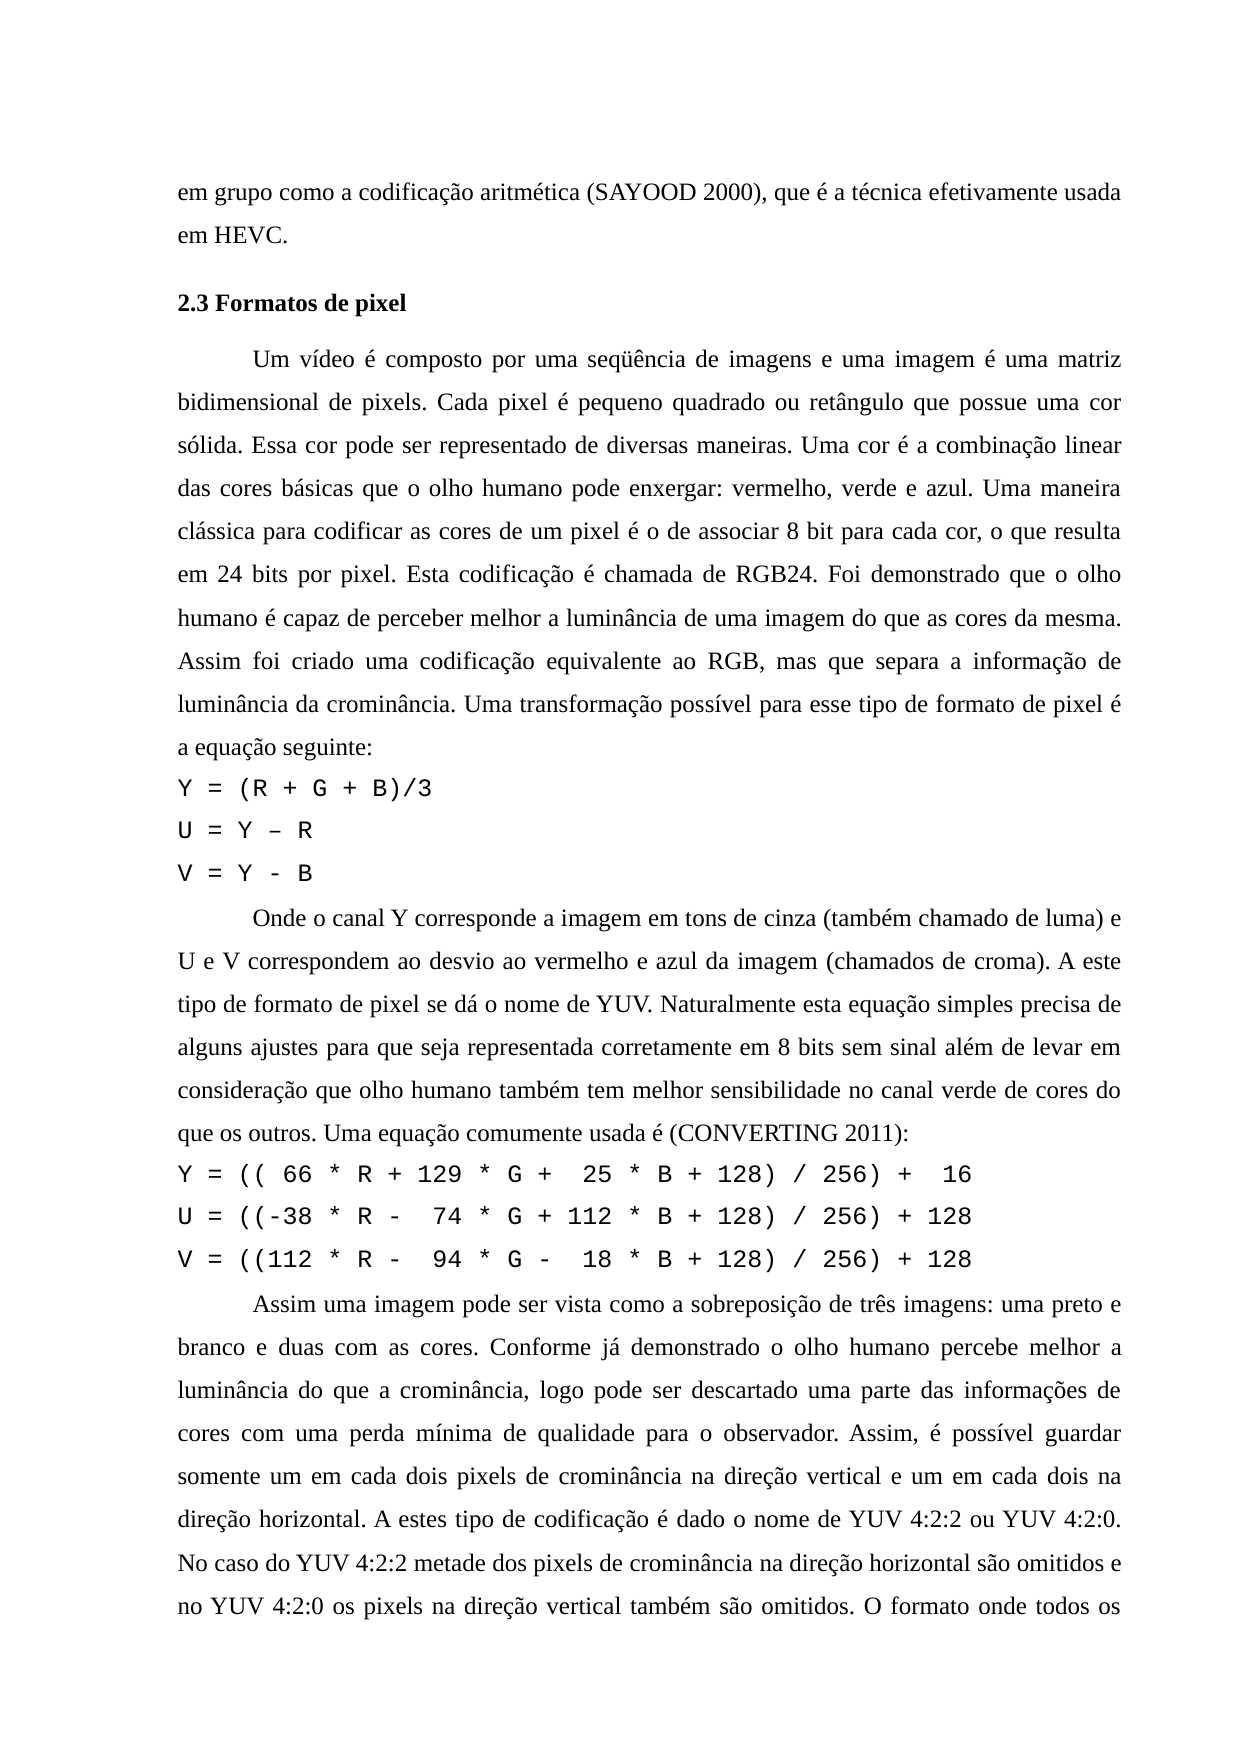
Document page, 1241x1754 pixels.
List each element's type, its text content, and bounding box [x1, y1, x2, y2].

text Assim uma imagem pode ser vista como a sobreposição de três imagens: uma preto e branco e duas com as cores. Conforme já demonstrado o olho humano percebe melhor a luminância do que a crominância, logo pode ser descartado uma parte das informações de cores com uma perda mínima de qualidade para o observador. Assim, é possível guardar somente um em cada dois pixels de crominância na direção vertical e um em cada dois na direção horizontal. A estes tipo de codificação é dado o nome de YUV 4:2:2 ou YUV 4:2:0. No caso do YUV 4:2:2 metade dos pixels de crominância na direção horizontal são omitidos e no YUV 4:2:0 os pixels na direção vertical também são omitidos. O formato onde todos os [177, 1289, 1122, 1619]
text Y = (R + G + B)/3 [177, 775, 1122, 803]
text Um vídeo é composto por uma seqüência de imagens e uma imagem é uma matriz bidimensional de pixels. Cada pixel é pequeno quadrado ou retângulo que possue uma cor sólida. Essa cor pode ser representado de diversas maneiras. Uma cor é a combinação linear das cores básicas que o olho humano pode enxergar: vermelho, verde e azul. Uma maneira clássica para codificar as cores de um pixel é o de associar 8 bit para cada cor, o que resulta em 24 bits por pixel. Esta codificação é chamada de RGB24. Foi demonstrado que o olho humano é capaz de perceber melhor a luminância de uma imagem do que as cores da mesma. Assim foi criado uma codificação equivalente ao RGB, mas que separa a informação de luminância da crominância. Uma transformação possível para esse tipo de formato de pixel é a equação seguinte: [177, 344, 1122, 761]
text U = Y – R [177, 818, 1122, 846]
subtitle 2.3 Formatos de pixel [177, 288, 1122, 317]
text Onde o canal Y corresponde a imagem em tons de cinza (também chamado de luma) e U e V correspondem ao desvio ao vermelho e azul da imagem (chamados de croma). A este tipo de formato de pixel se dá o nome de YUV. Naturalmente esta equação simples precisa de alguns ajustes para que seja representada corretamente em 8 bits sem sinal além de levar em consideração que olho humano também tem melhor sensibilidade no canal verde de cores do que os outros. Uma equação comumente usada é (CONVERTING 2011): [177, 903, 1122, 1147]
text V = Y - B [177, 860, 1122, 888]
text V = ((112 * R - 94 * G - 18 * B + 128) / 256) + 128 [177, 1246, 1122, 1275]
text Y = (( 66 * R + 129 * G + 25 * B + 128) / 256) + 16 [177, 1161, 1122, 1190]
text em grupo como a codificação aritmética (SAYOOD 2000), que é a técnica efetivamente usada em HEVC. [177, 177, 1122, 249]
text U = ((-38 * R - 74 * G + 112 * B + 128) / 256) + 128 [177, 1204, 1122, 1232]
